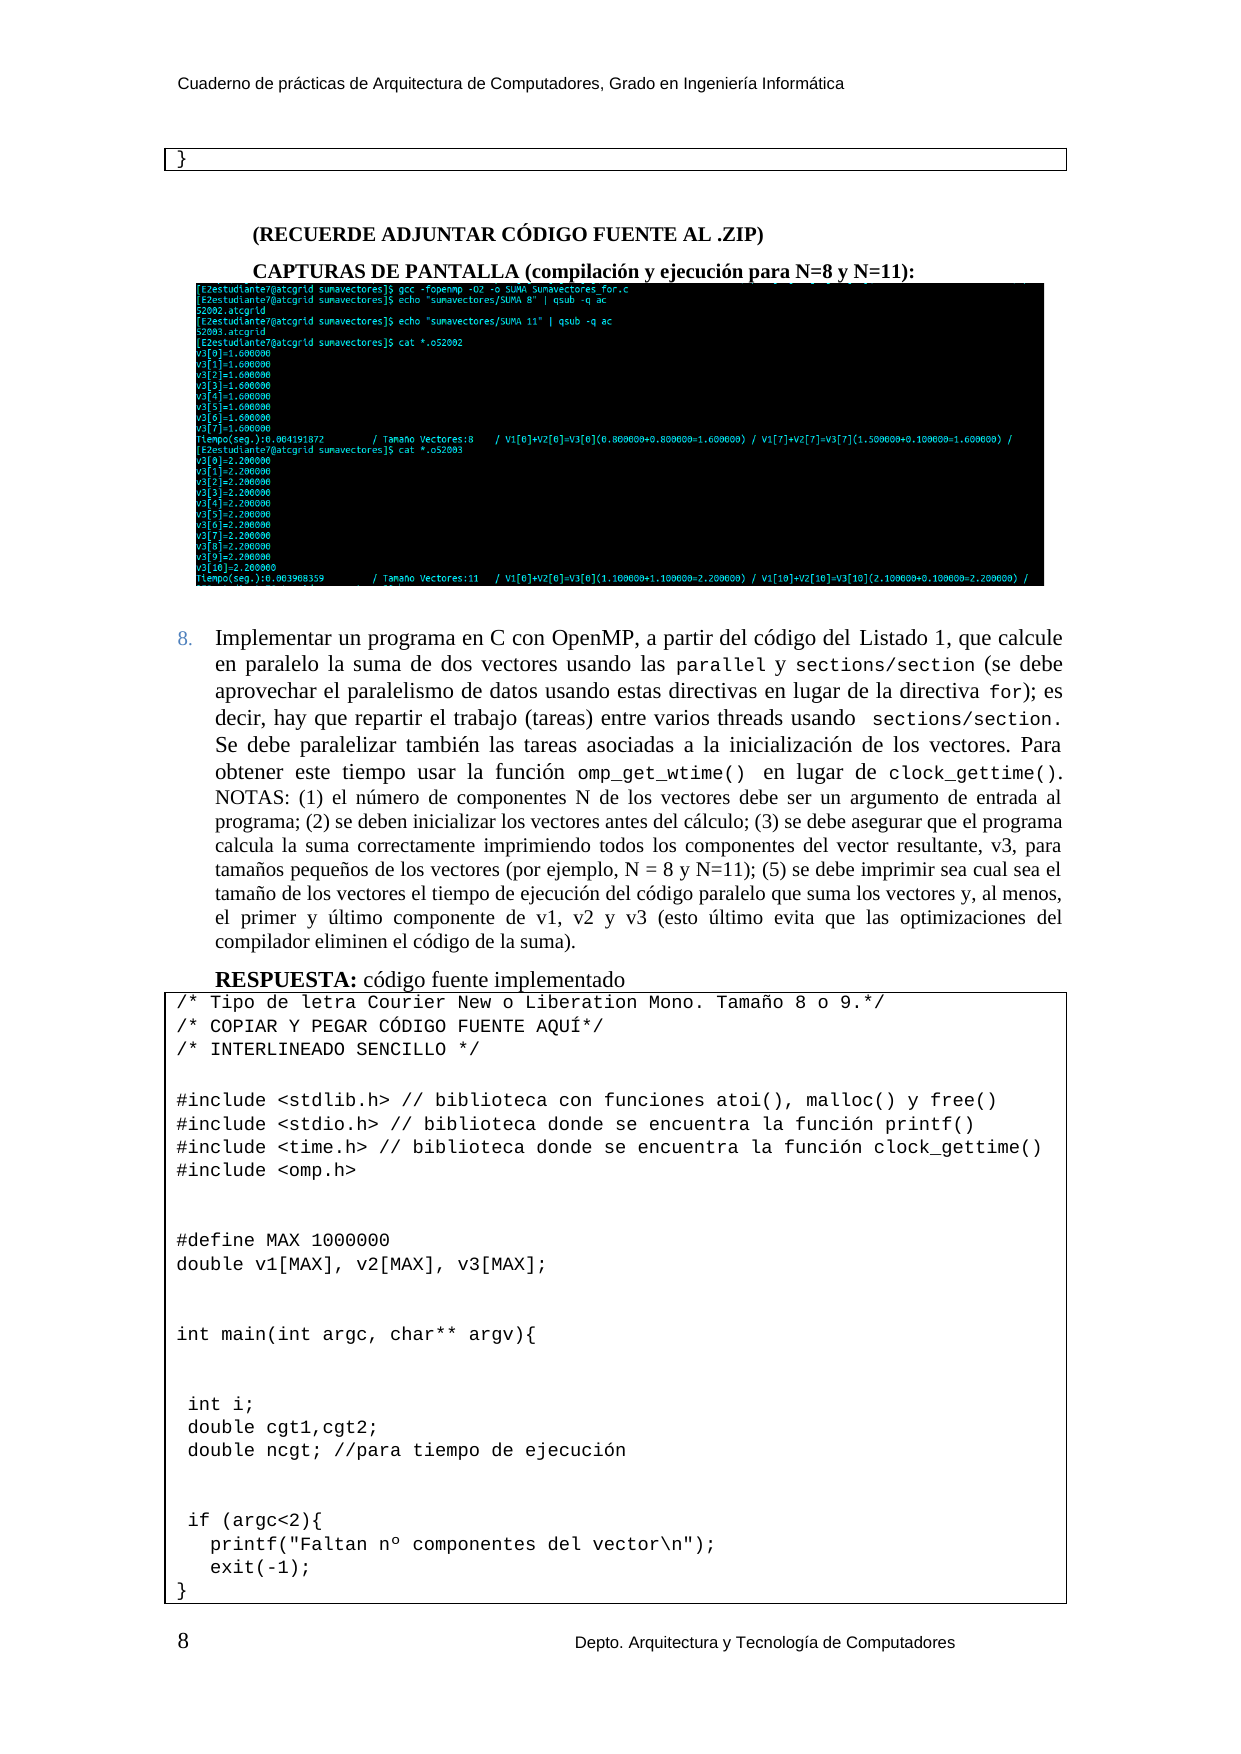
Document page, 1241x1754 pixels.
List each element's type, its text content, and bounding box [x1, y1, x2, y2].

table_header } [166, 149, 1066, 170]
picture [196, 283, 1045, 586]
text CAPTURAS DE PANTALLA (compilación y ejecución para N=8 y N=11): [252, 259, 1063, 283]
list Implementar un programa en C con OpenMP, a partir del código del Listado 1, que calcule en paralelo la suma de dos vectores usando las parallel y sections/section (se debe aprovechar el paralelismo de datos usando estas directivas en lugar de la directiva for); es decir, hay que repartir el trabajo (tareas) entre varios threads usando sections/section. Se debe paralelizar también las tareas asociadas a la inicialización de los vectores. Para obtener este tiempo usar la función omp_get_wtime() en lugar de clock_gettime(). NOTAS: (1) el número de componentes N de los vectores debe ser un argumento de entrada al programa; (2) se deben inicializar los vectores antes del cálculo; (3) se debe asegurar que el programa calcula la suma correctamente imprimiendo todos los componentes del vector resultante, v3, para tamaños pequeños de los vectores (por ejemplo, N = 8 y N=11); (5) se debe imprimir sea cual sea el tamaño de los vectores el tiempo de ejecución del código paralelo que suma los vectores y, al menos, el primer y último componente de v1, v2 y v3 (esto último evita que las optimizaciones del compilador eliminen el código de la suma). [177, 624, 1063, 953]
table_header /* Tipo de letra Courier New o Liberation Mono. Tamaño 8 o 9.*/ /* COPIAR Y PEGAR CÓDIGO FUENTE AQUÍ*/ /* INTERLINEADO SENCILLO */ #include <stdlib.h> // biblioteca con funciones atoi(), malloc() y free() #include <stdio.h> // biblioteca donde se encuentra la función printf() #include <time.h> // biblioteca donde se encuentra la función clock_gettime() #include <omp.h> #define MAX 1000000 double v1[MAX], v2[MAX], v3[MAX]; int main(int argc, char** argv){ int i; double cgt1,cgt2; double ncgt; //para tiempo de ejecución if (argc<2){ printf("Faltan nº componentes del vector\n"); exit(-1); } [166, 993, 1066, 1602]
text (RECUERDE ADJUNTAR CÓDIGO FUENTE AL .ZIP) [252, 222, 1063, 246]
text RESPUESTA: código fuente implementado [215, 966, 1063, 992]
